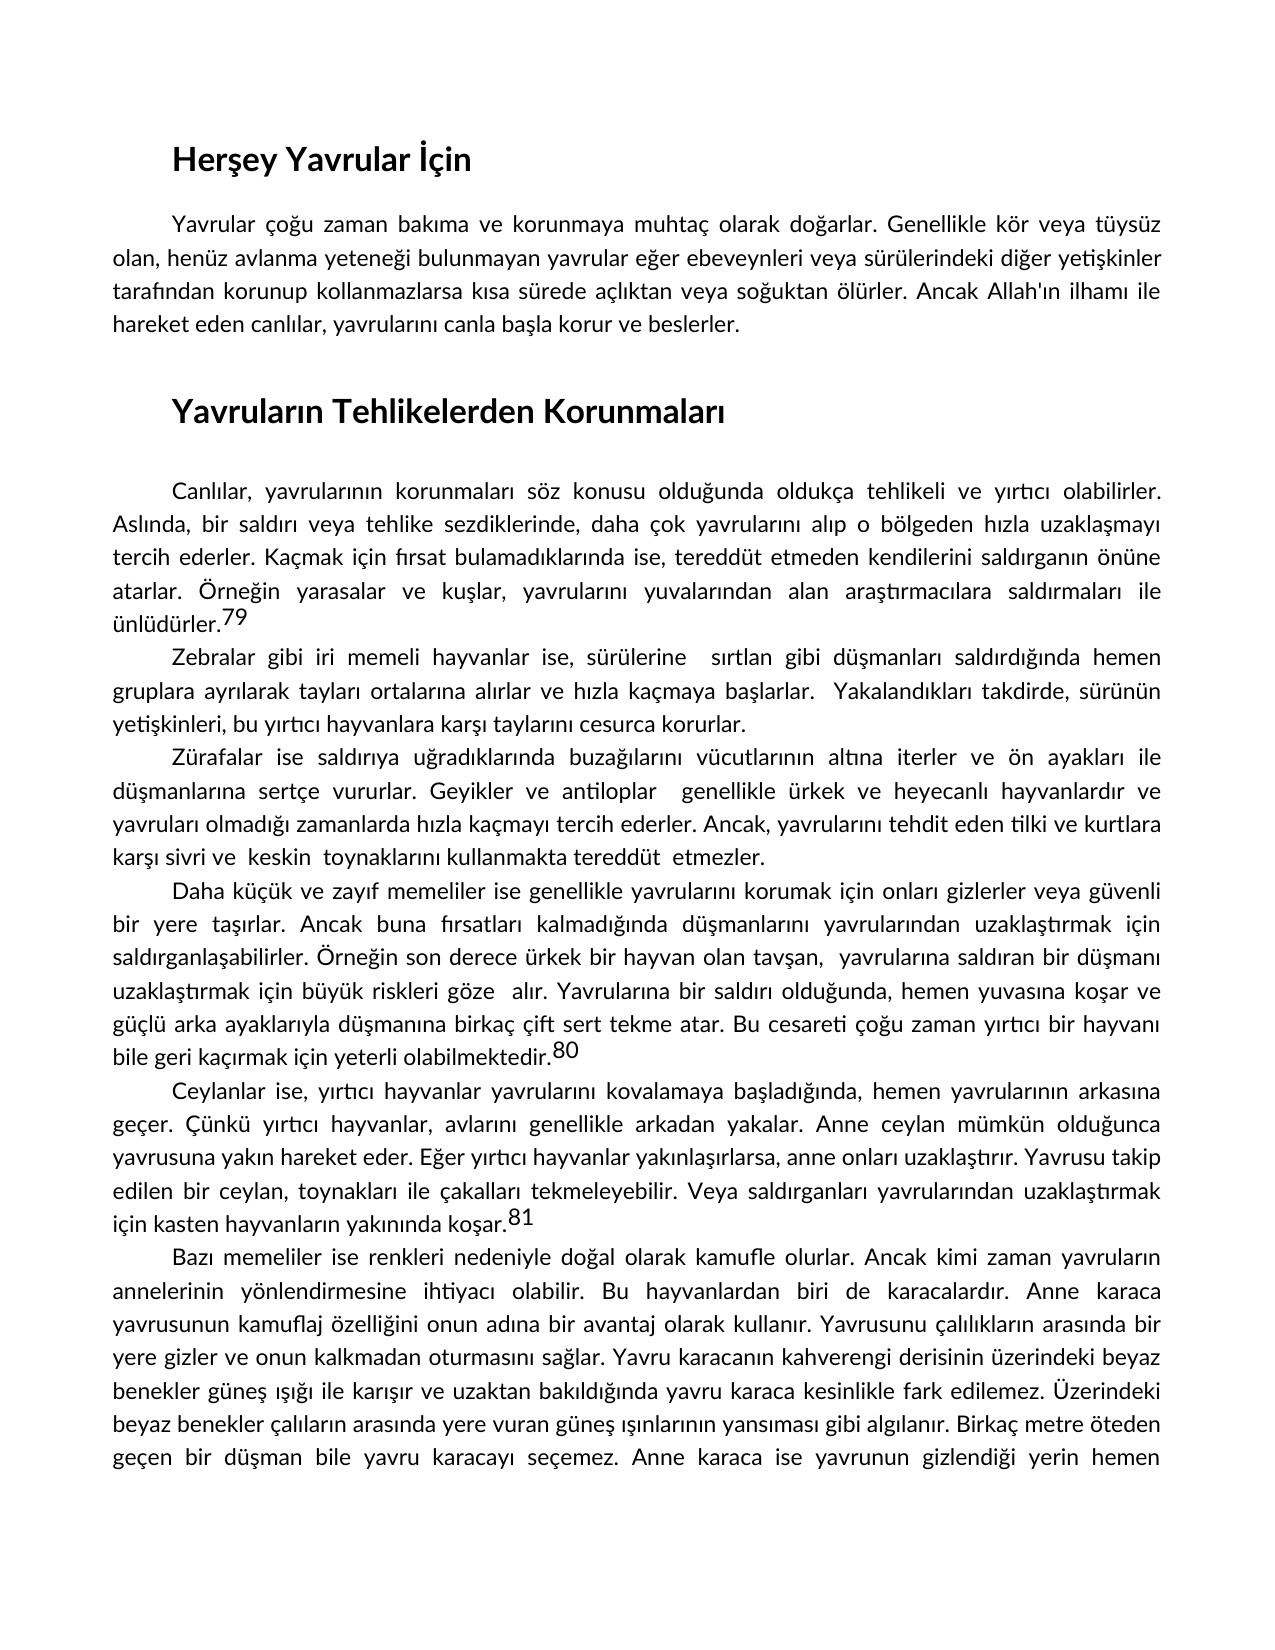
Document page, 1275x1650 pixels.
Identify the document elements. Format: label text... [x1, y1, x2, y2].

text Yavrular çoğu zaman bakıma ve korunmaya muhtaç olarak doğarlar. Genellikle kör veya tüysüz olan, henüz avlanma yeteneği bulunmayan yavrular eğer ebeveynleri veya sürülerindeki diğer yetişkinler tarafından korunup kollanmazlarsa kısa sürede açlıktan veya soğuktan ölürler. Ancak Allah'ın ilhamı ile hareket eden canlılar, yavrularını canla başla korur ve beslerler. [112, 206, 1162, 339]
text Zebralar gibi iri memeli hayvanlar ise, sürülerine sırtlan gibi düşmanları saldırdığında hemen gruplara ayrılarak tayları ortalarına alırlar ve hızla kaçmaya başlarlar. Yakalandıkları takdirde, sürünün yetişkinleri, bu yırtıcı hayvanlara karşı taylarını cesurca korurlar. [112, 639, 1162, 739]
text Zürafalar ise saldırıya uğradıklarında buzağılarını vücutlarının altına iterler ve ön ayakları ile düşmanlarına sertçe vururlar. Geyikler ve antiloplar genellikle ürkek ve heyecanlı hayvanlardır ve yavruları olmadığı zamanlarda hızla kaçmayı tercih ederler. Ancak, yavrularını tehdit eden tilki ve kurtlara karşı sivri ve keskin toynaklarını kullanmakta tereddüt etmezler. [112, 739, 1162, 872]
text Yavruların Tehlikelerden Korunmaları [112, 400, 1162, 429]
text Ceylanlar ise, yırtıcı hayvanlar yavrularını kovalamaya başladığında, hemen yavrularının arkasına geçer. Çünkü yırtıcı hayvanlar, avlarını genellikle arkadan yakalar. Anne ceylan mümkün olduğunca yavrusuna yakın hareket eder. Eğer yırtıcı hayvanlar yakınlaşırlarsa, anne onları uzaklaştırır. Yavrusu takip edilen bir ceylan, toynakları ile çakalları tekmeleyebilir. Veya saldırganları yavrularından uzaklaştırmak için kasten hayvanların yakınında koşar.81 [112, 1072, 1162, 1239]
text Bazı memeliler ise renkleri nedeniyle doğal olarak kamufle olurlar. Ancak kimi zaman yavruların annelerinin yönlendirmesine ihtiyacı olabilir. Bu hayvanlardan biri de karacalardır. Anne karaca yavrusunun kamuflaj özelliğini onun adına bir avantaj olarak kullanır. Yavrusunu çalılıkların arasında bir yere gizler ve onun kalkmadan oturmasını sağlar. Yavru karacanın kahverengi derisinin üzerindeki beyaz benekler güneş ışığı ile karışır ve uzaktan bakıldığında yavru karaca kesinlikle fark edilemez. Üzerindeki beyaz benekler çalıların arasında yere vuran güneş ışınlarının yansıması gibi algılanır. Birkaç metre öteden geçen bir düşman bile yavru karacayı seçemez. Anne karaca ise yavrunun gizlendiği yerin hemen [112, 1239, 1162, 1472]
text Daha küçük ve zayıf memeliler ise genellikle yavrularını korumak için onları gizlerler veya güvenli bir yere taşırlar. Ancak buna fırsatları kalmadığında düşmanlarını yavrularından uzaklaştırmak için saldırganlaşabilirler. Örneğin son derece ürkek bir hayvan olan tavşan, yavrularına saldıran bir düşmanı uzaklaştırmak için büyük riskleri göze alır. Yavrularına bir saldırı olduğunda, hemen yuvasına koşar ve güçlü arka ayaklarıyla düşmanına birkaç çift sert tekme atar. Bu cesareti çoğu zaman yırtıcı bir hayvanı bile geri kaçırmak için yeterli olabilmektedir.80 [112, 872, 1162, 1072]
text Herşey Yavrular İçin [112, 148, 1162, 177]
text Canlılar, yavrularının korunmaları söz konusu olduğunda oldukça tehlikeli ve yırtıcı olabilirler. Aslında, bir saldırı veya tehlike sezdiklerinde, daha çok yavrularını alıp o bölgeden hızla uzaklaşmayı tercih ederler. Kaçmak için fırsat bulamadıklarında ise, tereddüt etmeden kendilerini saldırganın önüne atarlar. Örneğin yarasalar ve kuşlar, yavrularını yuvalarından alan araştırmacılara saldırmaları ile ünlüdürler.79 [112, 472, 1162, 639]
